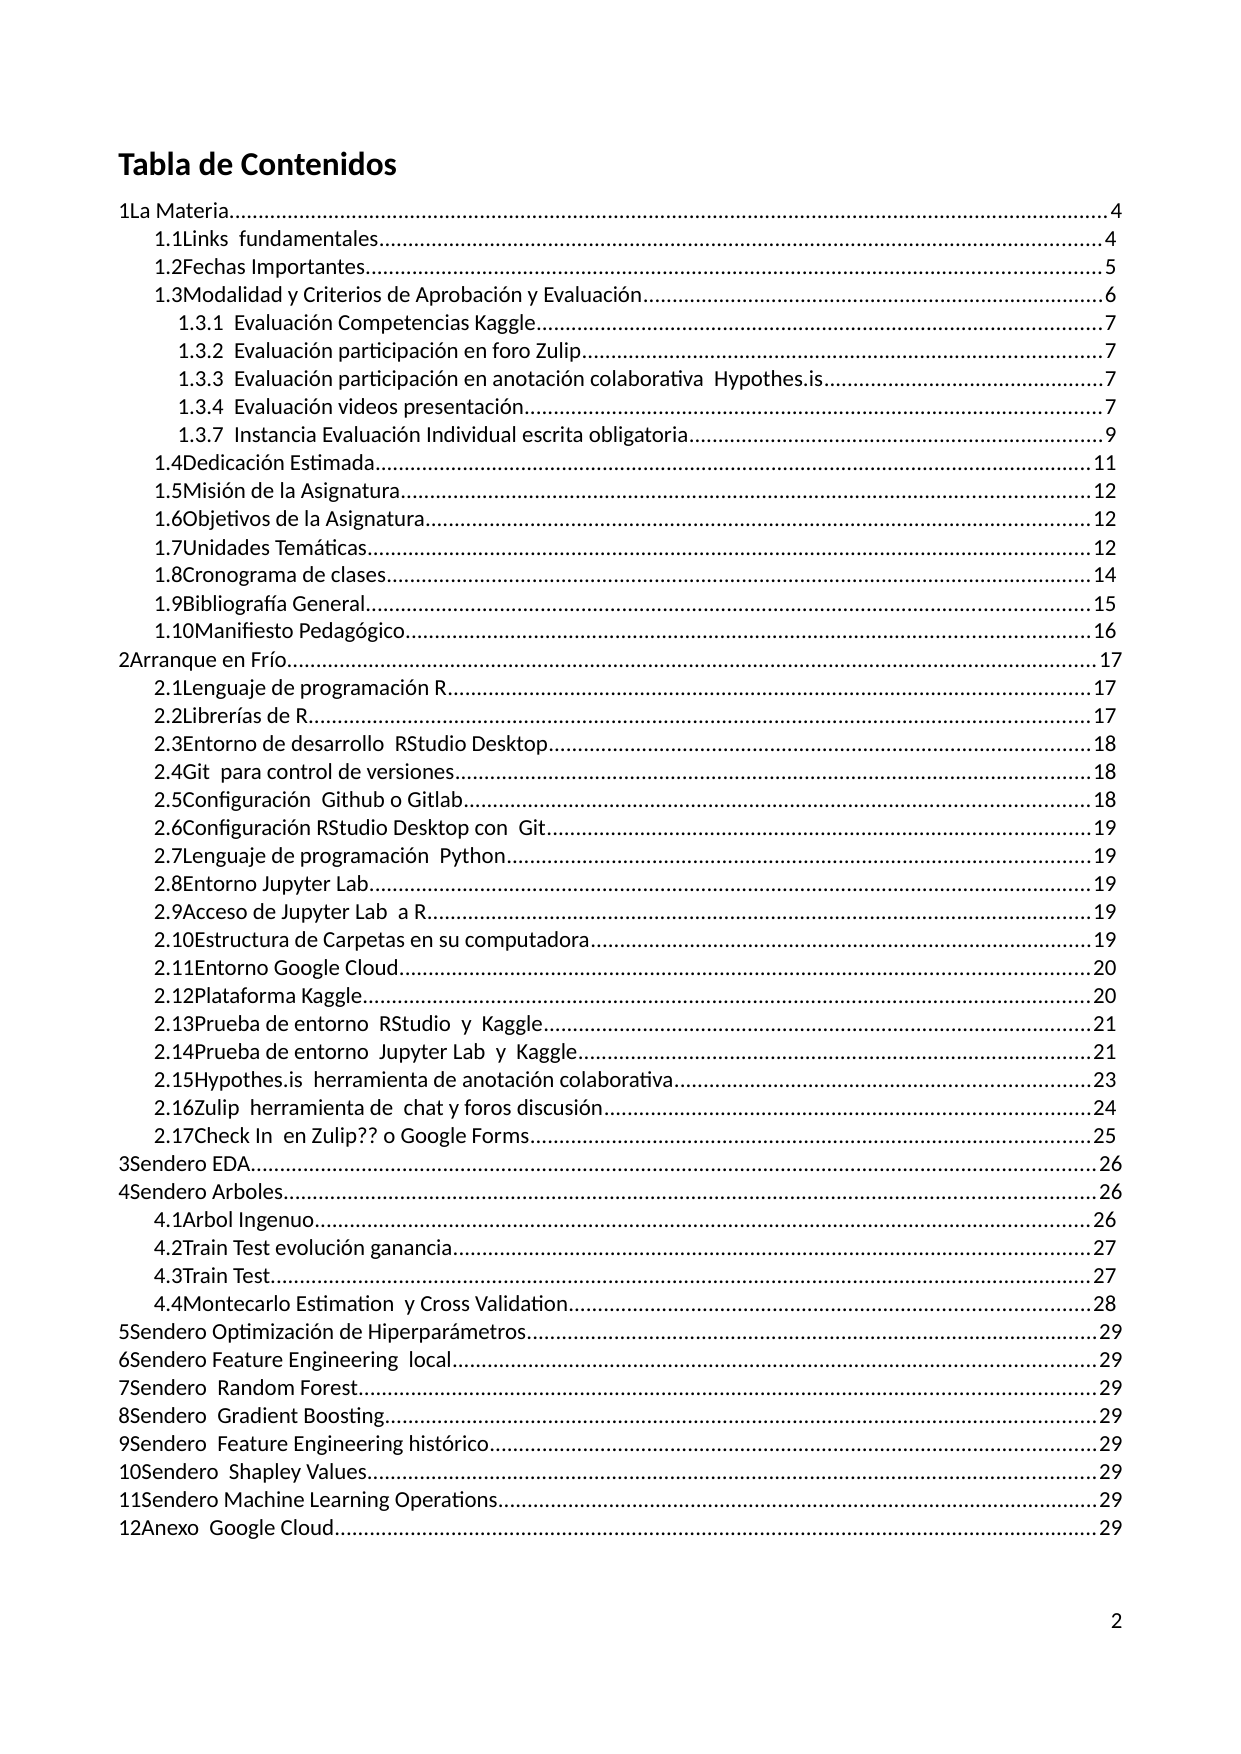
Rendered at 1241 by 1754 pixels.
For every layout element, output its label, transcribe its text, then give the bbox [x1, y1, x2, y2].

text 2.16Zulip herramienta de chat y foros discusión 24 [148, 1093, 1116, 1121]
text 2.13Prueba de entorno RStudio y Kaggle 21 [148, 1009, 1116, 1037]
text 2.1Lenguaje de programación R 17 [148, 673, 1116, 701]
text 2.2Librerías de R 17 [148, 701, 1116, 729]
subtitle Tabla de Contenidos [118, 143, 1122, 184]
text 1.8Cronograma de clases 14 [148, 561, 1116, 589]
text 2.15Hypothes.is herramienta de anotación colaborativa 23 [148, 1065, 1116, 1093]
text 1.4Dedicación Estimada 11 [148, 448, 1116, 477]
text 10Sendero Shapley Values 29 [118, 1457, 1122, 1485]
text 2.11Entorno Google Cloud 20 [148, 953, 1116, 981]
text 2.4Git para control de versiones 18 [148, 757, 1116, 785]
text 1.3Modalidad y Criterios de Aprobación y Evaluación 6 [148, 280, 1116, 308]
text 9Sendero Feature Engineering histórico 29 [118, 1429, 1122, 1457]
text 11Sendero Machine Learning Operations 29 [118, 1485, 1122, 1513]
text 6Sendero Feature Engineering local 29 [118, 1345, 1122, 1373]
text 2.9Acceso de Jupyter Lab a R 19 [148, 897, 1116, 925]
text 3Sendero EDA 26 [118, 1149, 1122, 1177]
text 1.2Fechas Importantes 5 [148, 252, 1116, 280]
text 1.3.1 Evaluación Competencias Kaggle 7 [177, 308, 1116, 336]
text 4.1Arbol Ingenuo 26 [148, 1205, 1116, 1233]
text 4.2Train Test evolución ganancia 27 [148, 1233, 1116, 1261]
text 4Sendero Arboles 26 [118, 1177, 1122, 1205]
text 4.3Train Test 27 [148, 1261, 1116, 1289]
text 1.5Misión de la Asignatura 12 [148, 477, 1116, 504]
text 1La Materia 4 [118, 196, 1122, 224]
text 2.7Lenguaje de programación Python 19 [148, 841, 1116, 869]
text 1.1Links fundamentales 4 [148, 224, 1116, 252]
text 1.3.7 Instancia Evaluación Individual escrita obligatoria 9 [177, 421, 1116, 448]
text 2.12Plataforma Kaggle 20 [148, 981, 1116, 1009]
text 1.6Objetivos de la Asignatura 12 [148, 504, 1116, 533]
text 1.10Manifiesto Pedagógico 16 [148, 617, 1116, 645]
text 12Anexo Google Cloud 29 [118, 1513, 1122, 1541]
text 2.5Configuración Github o Gitlab 18 [148, 785, 1116, 813]
text 1.3.3 Evaluación participación en anotación colaborativa Hypothes.is 7 [177, 364, 1116, 392]
text 1.3.4 Evaluación videos presentación 7 [177, 392, 1116, 421]
text 2.8Entorno Jupyter Lab 19 [148, 869, 1116, 897]
text 2Arranque en Frío 17 [118, 645, 1122, 673]
text 2.10Estructura de Carpetas en su computadora 19 [148, 925, 1116, 953]
text 1.9Bibliografía General 15 [148, 589, 1116, 617]
text 5Sendero Optimización de Hiperparámetros 29 [118, 1317, 1122, 1345]
text 4.4Montecarlo Estimation y Cross Validation 28 [148, 1289, 1116, 1317]
text 8Sendero Gradient Boosting 29 [118, 1401, 1122, 1429]
text 2.6Configuración RStudio Desktop con Git 19 [148, 813, 1116, 841]
text 1.3.2 Evaluación participación en foro Zulip 7 [177, 336, 1116, 364]
text 2.3Entorno de desarrollo RStudio Desktop 18 [148, 729, 1116, 757]
text 7Sendero Random Forest 29 [118, 1373, 1122, 1401]
text 2.17Check In en Zulip?? o Google Forms 25 [148, 1121, 1116, 1149]
text 2.14Prueba de entorno Jupyter Lab y Kaggle 21 [148, 1037, 1116, 1065]
text 1.7Unidades Temáticas 12 [148, 533, 1116, 561]
